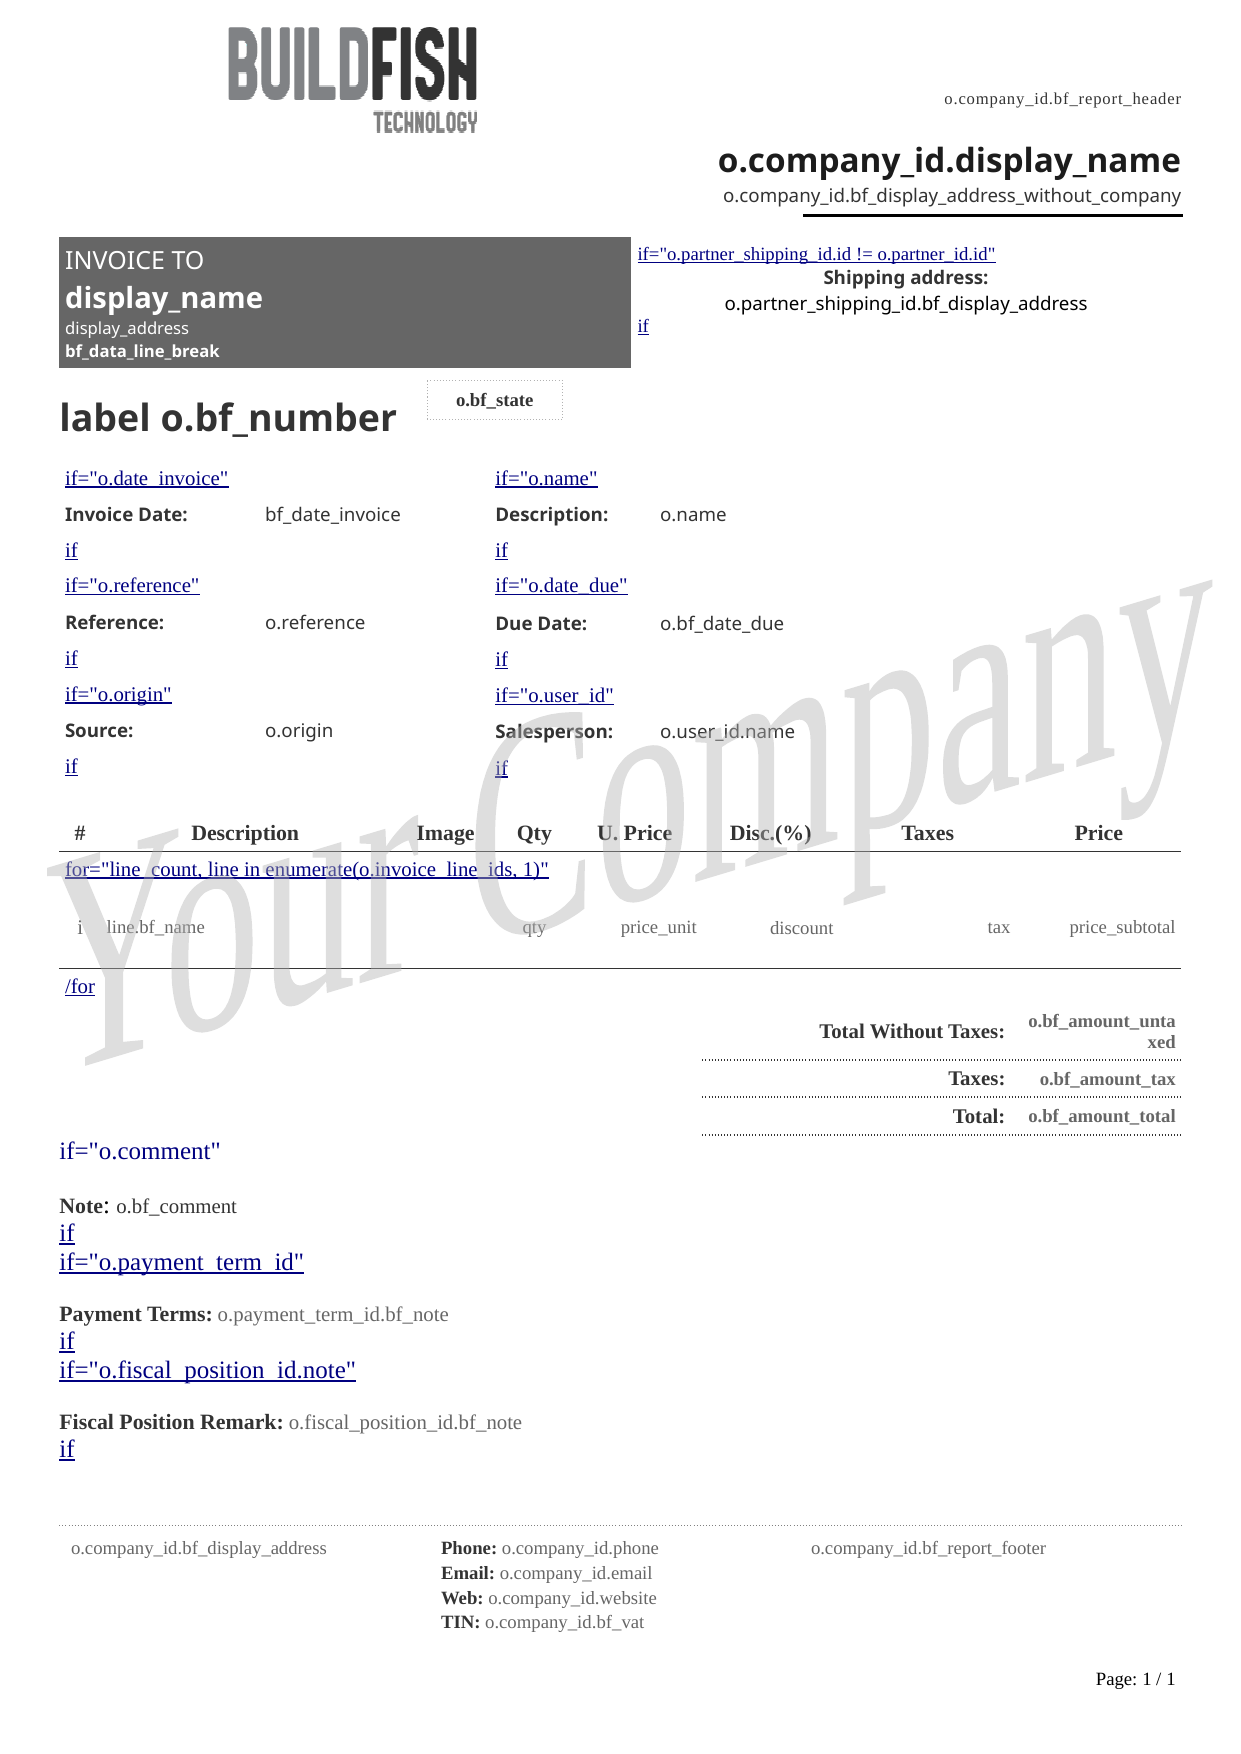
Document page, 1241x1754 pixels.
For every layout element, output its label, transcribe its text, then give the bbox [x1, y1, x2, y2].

table_header if="o.name" [489, 460, 654, 495]
table_cell [1104, 642, 1144, 677]
table_header U. Price [620, 814, 667, 851]
table_cell for="line_count, line in enumerate(o.invoice_line_ids, 1)" [667, 852, 854, 886]
table_cell [1160, 750, 1181, 785]
table_cell [871, 689, 909, 713]
table_header [389, 814, 417, 840]
table_cell [669, 750, 706, 785]
table_cell [290, 969, 325, 985]
table_cell [389, 886, 501, 968]
table_cell [115, 1004, 702, 1058]
table_cell o.reference [259, 603, 478, 640]
table_cell o.name [654, 495, 1181, 532]
table_header Price [1016, 814, 1181, 851]
table_cell /for [59, 969, 105, 1004]
table_cell [59, 1096, 702, 1134]
picture [228, 27, 477, 133]
table_cell if [489, 642, 654, 677]
table_cell o.user_id.name [825, 713, 854, 750]
table_cell [1164, 677, 1176, 702]
table_cell for="line_count, line in enumerate(o.invoice_line_ids, 1)" [155, 852, 325, 877]
table_cell Reference: [59, 603, 259, 640]
table_cell [259, 676, 478, 711]
table_cell [654, 761, 665, 785]
text if [59, 1434, 1181, 1463]
table_cell if="o.reference" [59, 568, 259, 603]
table_cell for="line_count, line in enumerate(o.invoice_line_ids, 1)" [871, 852, 1181, 886]
table_cell [959, 750, 992, 784]
table_cell o.bf_date_due [654, 605, 1135, 642]
table_cell [59, 1004, 105, 1058]
table_header [654, 460, 1181, 495]
table_cell Taxes: [702, 1059, 1016, 1096]
table_cell [193, 1004, 226, 1019]
table_cell o.user_id.name [871, 713, 911, 750]
table_cell for="line_count, line in enumerate(o.invoice_line_ids, 1)" [85, 852, 151, 877]
table_cell [259, 748, 478, 784]
table_cell [1155, 642, 1181, 677]
table_cell Description: [489, 495, 654, 532]
table_cell o.user_id.name [654, 713, 754, 750]
table_cell Total: [702, 1096, 1016, 1134]
table_cell [259, 640, 478, 676]
table_cell [654, 532, 1181, 568]
table_cell [59, 1059, 702, 1096]
table_header Image [419, 814, 477, 851]
table_cell [827, 750, 854, 785]
table_cell [654, 642, 1036, 677]
text Payment Terms: o.payment_term_id.bf_note [59, 1301, 1181, 1326]
text if [59, 1326, 1181, 1355]
table_cell if="o.date_due" [489, 568, 654, 605]
table_cell o.user_id.name [722, 736, 757, 750]
table_cell o.user_id.name [960, 719, 992, 750]
table_cell o.user_id.name [773, 720, 810, 750]
table_header [839, 814, 854, 851]
table_cell if [624, 759, 654, 785]
table_cell [924, 750, 944, 785]
table_cell [1052, 642, 1088, 677]
table_header Disc.(%) [775, 814, 810, 851]
table_cell Source: [59, 711, 259, 748]
table_cell o.bf_amount_total [1016, 1096, 1181, 1134]
table_cell [654, 677, 881, 713]
text Note: o.bf_comment [59, 1190, 1181, 1218]
table_cell o.user_id.name [1104, 713, 1161, 750]
table_cell Salesperson: [583, 713, 654, 750]
table_header # [59, 814, 101, 851]
text o.bf_state [436, 389, 553, 410]
table_cell [775, 750, 810, 785]
table_cell line.bf_name [125, 886, 194, 968]
table_cell if [59, 640, 259, 676]
table_cell [1177, 698, 1181, 713]
table_cell line.bf_name [101, 886, 141, 952]
text Fiscal Position Remark: o.fiscal_position_id.bf_note [59, 1409, 1181, 1434]
table_cell [1008, 750, 1160, 785]
table_header [478, 460, 489, 785]
table_cell line.bf_name [290, 886, 325, 968]
table_cell qty [501, 921, 567, 968]
table_cell if [500, 750, 633, 785]
table_header if="o.partner_shipping_id.id != o.partner_id.id" Shipping address: o.partner_shipping_id.bf_display_address if [631, 237, 1181, 368]
table_cell [259, 532, 478, 568]
table_cell [242, 969, 281, 1004]
text label o.bf_number [59, 368, 1181, 445]
table_cell line.bf_name [189, 889, 235, 968]
table_cell o.bf_amount_untaxed [1016, 1004, 1181, 1058]
table_cell o.bf_amount_tax [1016, 1059, 1181, 1096]
table_cell [1104, 677, 1153, 713]
table_cell [961, 659, 992, 677]
text if [59, 1218, 1181, 1247]
table_cell bf_date_invoice [259, 495, 478, 532]
table_cell if [489, 750, 496, 762]
table_cell Total Without Taxes: [702, 1004, 1016, 1058]
table_cell o.user_id.name [1052, 713, 1088, 750]
table_cell [654, 568, 1181, 605]
table_header Disc.(%) [722, 814, 758, 851]
table_cell i [59, 886, 100, 968]
table_cell price_subtotal [1016, 886, 1181, 968]
table_header if="o.date_invoice" [59, 460, 259, 495]
table_cell for="line_count, line in enumerate(o.invoice_line_ids, 1)" [387, 852, 477, 877]
table_header INVOICE TO display_name display_address bf_data_line_break [59, 237, 631, 368]
table_header [496, 814, 501, 851]
table_cell [1008, 677, 1036, 713]
table_cell if="o.origin" [59, 676, 259, 711]
table_cell [1147, 605, 1181, 642]
table_cell [91, 886, 101, 909]
table_header U. Price [681, 814, 702, 851]
table_cell [189, 969, 234, 1004]
table_cell tax [839, 886, 1016, 968]
text if="o.fiscal_position_id.note" [59, 1355, 1181, 1384]
table_cell line.bf_name [243, 886, 273, 968]
table_cell o.origin [259, 711, 478, 748]
table_cell if [59, 532, 259, 568]
table_cell Salesperson: [489, 713, 552, 750]
text o.company_id.bf_display_address_without_company [59, 183, 1181, 208]
table_cell [917, 677, 992, 713]
table_header Qty [501, 814, 567, 851]
text if="o.payment_term_id" [59, 1247, 1181, 1276]
table_cell if [59, 748, 259, 784]
table_cell o.user_id.name [928, 713, 972, 750]
table_cell for="line_count, line in enumerate(o.invoice_line_ids, 1)" [496, 852, 610, 886]
text if="o.comment" [59, 1136, 1181, 1164]
table_cell Salesperson: [514, 728, 575, 750]
table_cell [1052, 677, 1088, 713]
table_cell [501, 886, 567, 921]
table_header U. Price [567, 814, 603, 851]
text o.company_id.display_name [59, 137, 1181, 183]
table_cell [259, 568, 478, 603]
table_cell for="line_count, line in enumerate(o.invoice_line_ids, 1)" [621, 852, 664, 886]
table_header Taxes [870, 814, 1016, 851]
table_cell Invoice Date: [59, 495, 259, 532]
table_cell if="o.user_id" [489, 677, 654, 713]
table_cell o.user_id.name [1169, 713, 1181, 750]
table_cell line.bf_name [342, 886, 370, 968]
table_cell price_unit [567, 886, 702, 968]
table_cell Due Date: [489, 605, 654, 642]
table_cell discount [702, 886, 839, 968]
table_cell [302, 969, 1181, 1004]
table_cell [871, 750, 911, 785]
table_cell o.user_id.name [1008, 713, 1036, 750]
table_cell if [489, 532, 654, 568]
table_header Description [101, 814, 389, 851]
table_header Disc.(%) [802, 814, 839, 851]
table_header [392, 841, 411, 851]
table_cell [124, 969, 175, 1004]
table_cell [722, 750, 758, 785]
table_header [259, 460, 478, 495]
